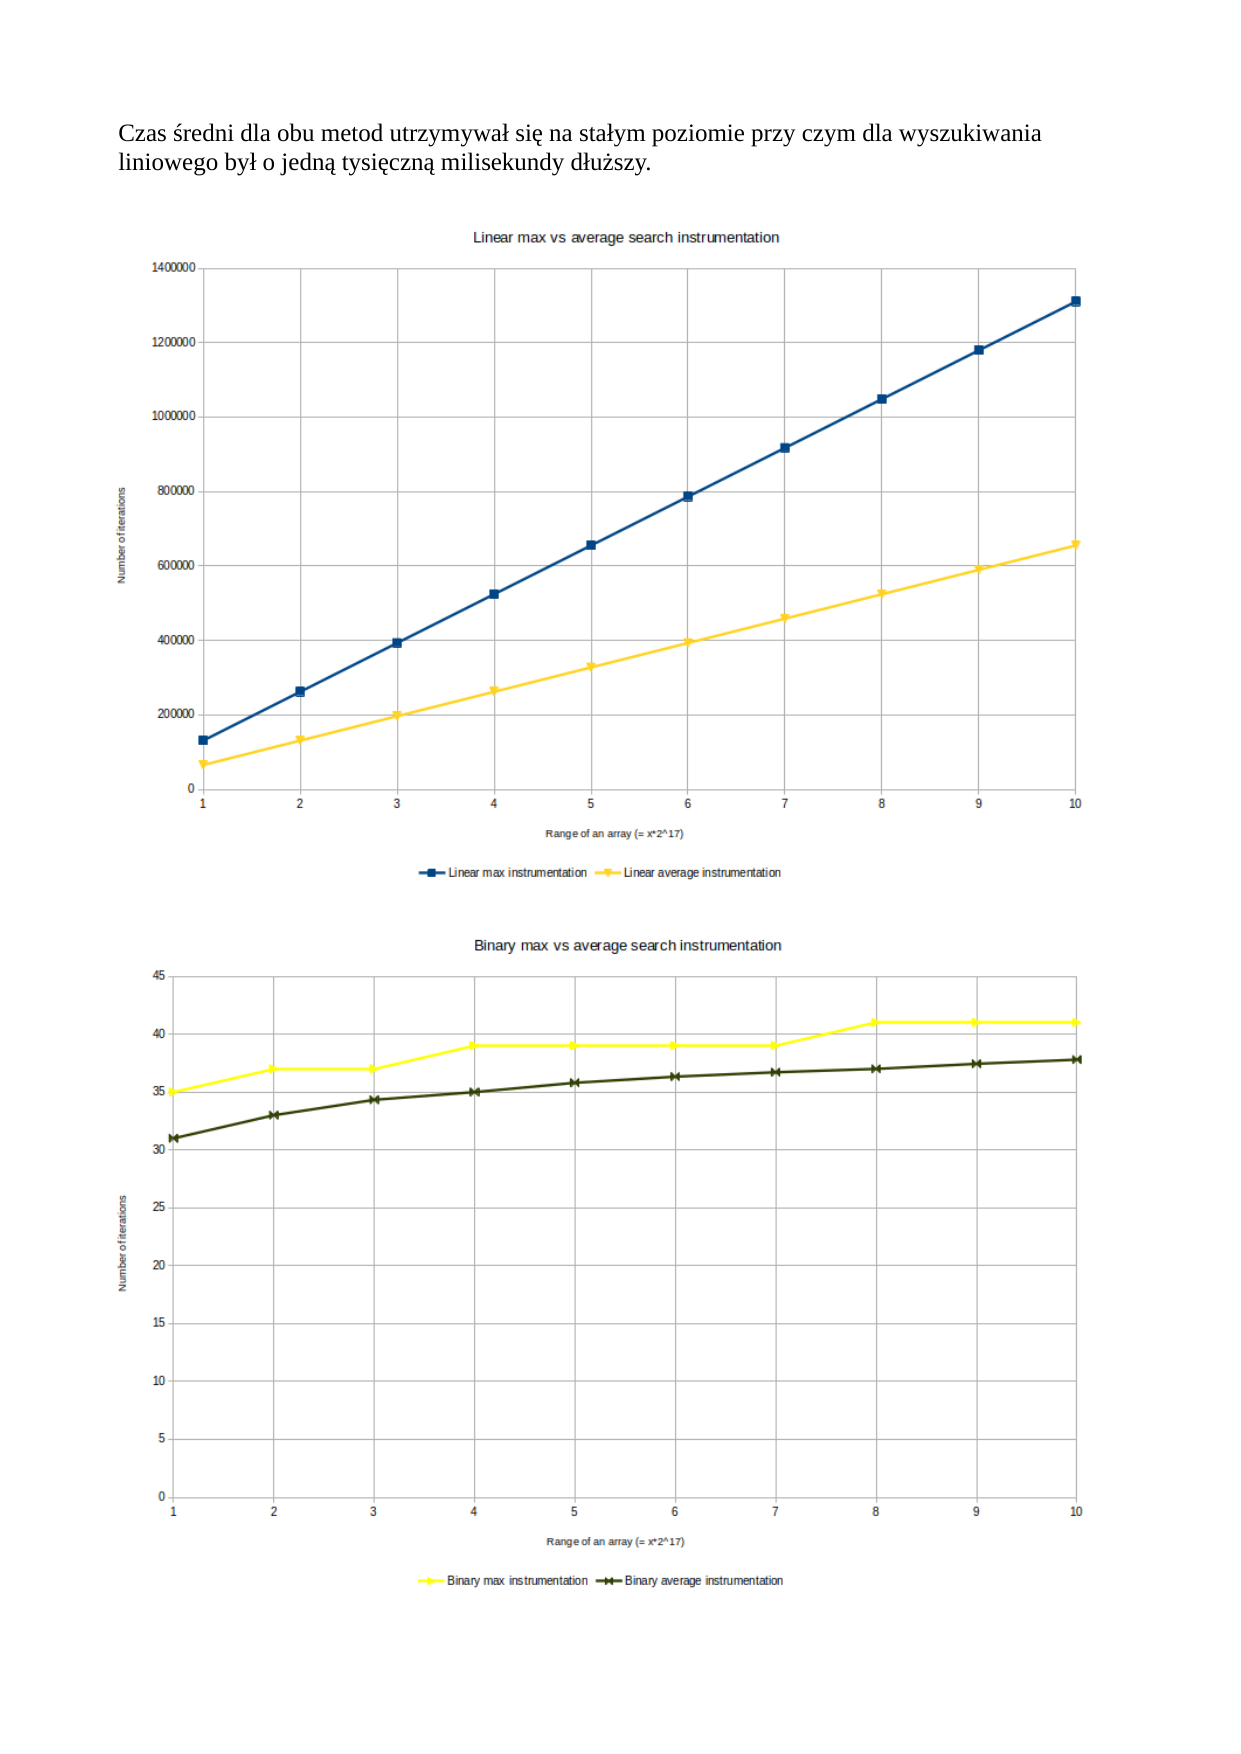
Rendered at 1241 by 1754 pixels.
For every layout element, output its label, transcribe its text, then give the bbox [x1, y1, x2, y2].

text Czas średni dla obu metod utrzymywał się na stałym poziomie przy czym dla wyszukiwania liniowego był o jedną tysięczną milisekundy dłuższy. [118, 118, 1122, 176]
picture [99, 912, 1104, 1592]
picture [98, 204, 1103, 884]
